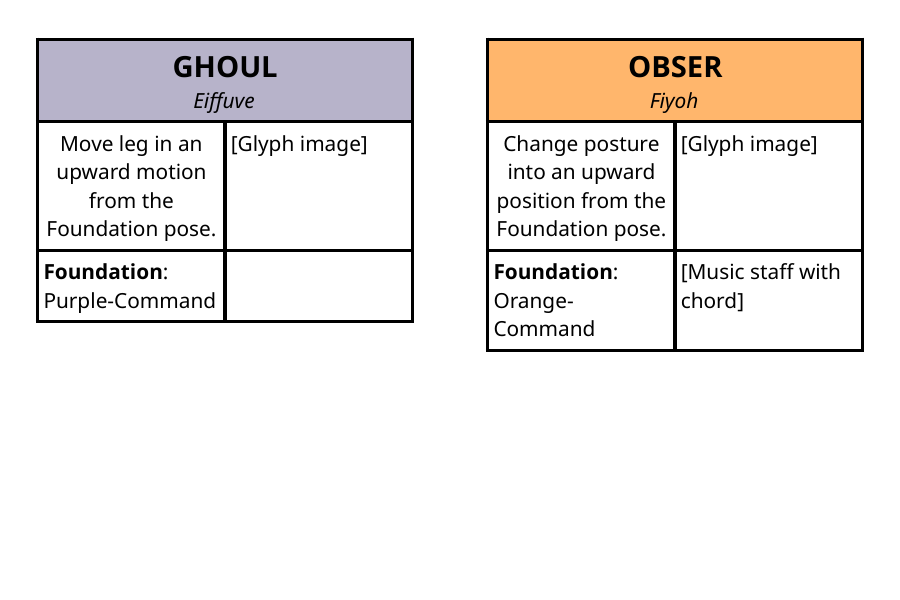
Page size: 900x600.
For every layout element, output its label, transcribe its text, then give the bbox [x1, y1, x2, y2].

table_cell Foundation: Purple-Command [39, 252, 223, 320]
table_cell Foundation: Orange-Command [489, 252, 673, 348]
table_header OBSER Fiyoh [489, 41, 861, 120]
table_cell [227, 252, 411, 320]
table_cell [Glyph image] [677, 123, 861, 248]
table_cell [Glyph image] [227, 123, 411, 248]
table_cell Change posture into an upward position from the Foundation pose. [489, 123, 673, 248]
table_header GHOUL Eiffuve [39, 41, 411, 120]
table_cell [Music staff with chord] [677, 252, 861, 348]
table_cell Move leg in an upward motion from the Foundation pose. [39, 123, 223, 248]
